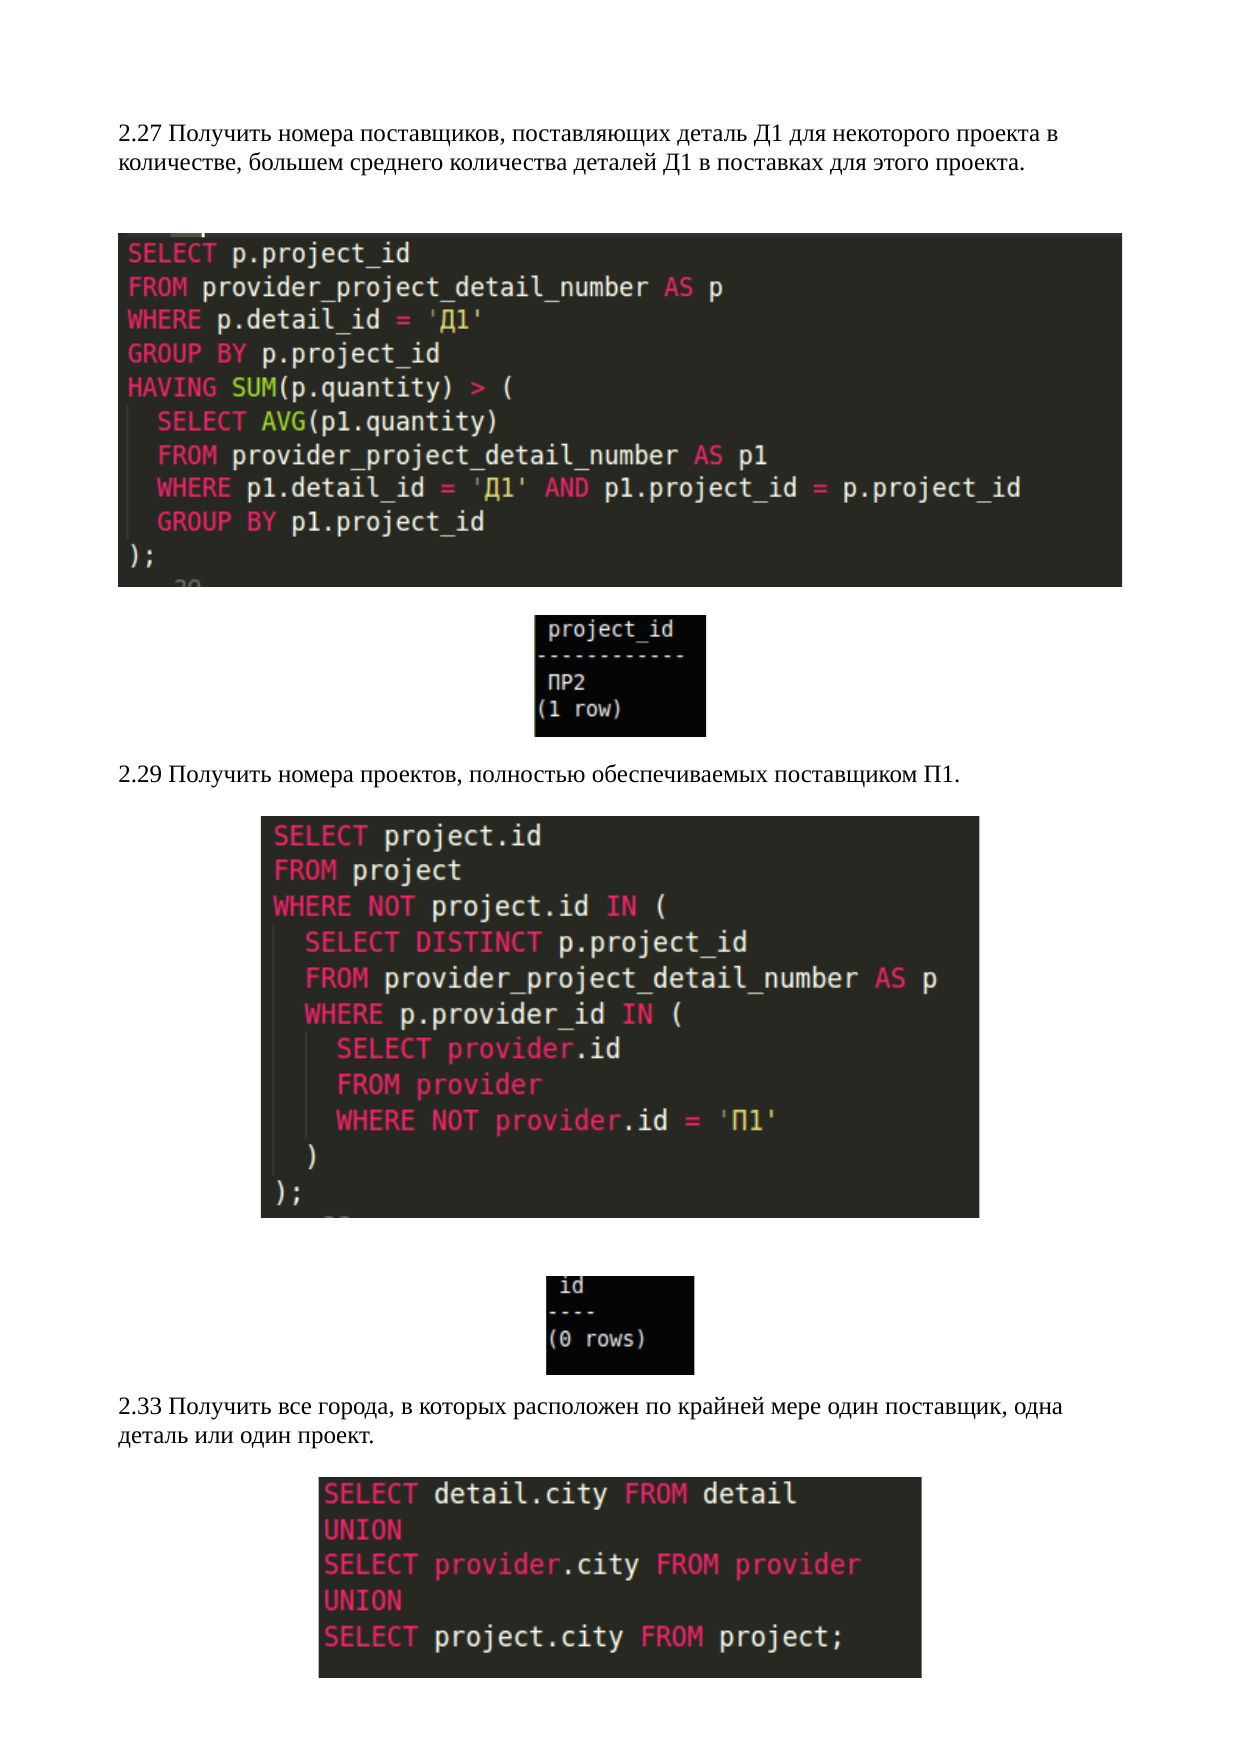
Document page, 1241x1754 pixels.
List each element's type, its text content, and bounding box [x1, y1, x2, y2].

text 2.27 Получить номера поставщиков, поставляющих деталь Д1 для некоторого проекта в количестве, большем среднего количества деталей Д1 в поставках для этого проекта. [118, 118, 1122, 176]
text 2.29 Получить номера проектов, полностью обеспечиваемых поставщиком П1. [118, 759, 1122, 788]
picture [534, 615, 707, 737]
picture [318, 1477, 922, 1678]
picture [546, 1276, 695, 1375]
text 2.33 Получить все города, в которых расположен по крайней мере один поставщик, одна деталь или один проект. [118, 1391, 1122, 1449]
picture [260, 816, 980, 1218]
picture [118, 233, 1123, 587]
